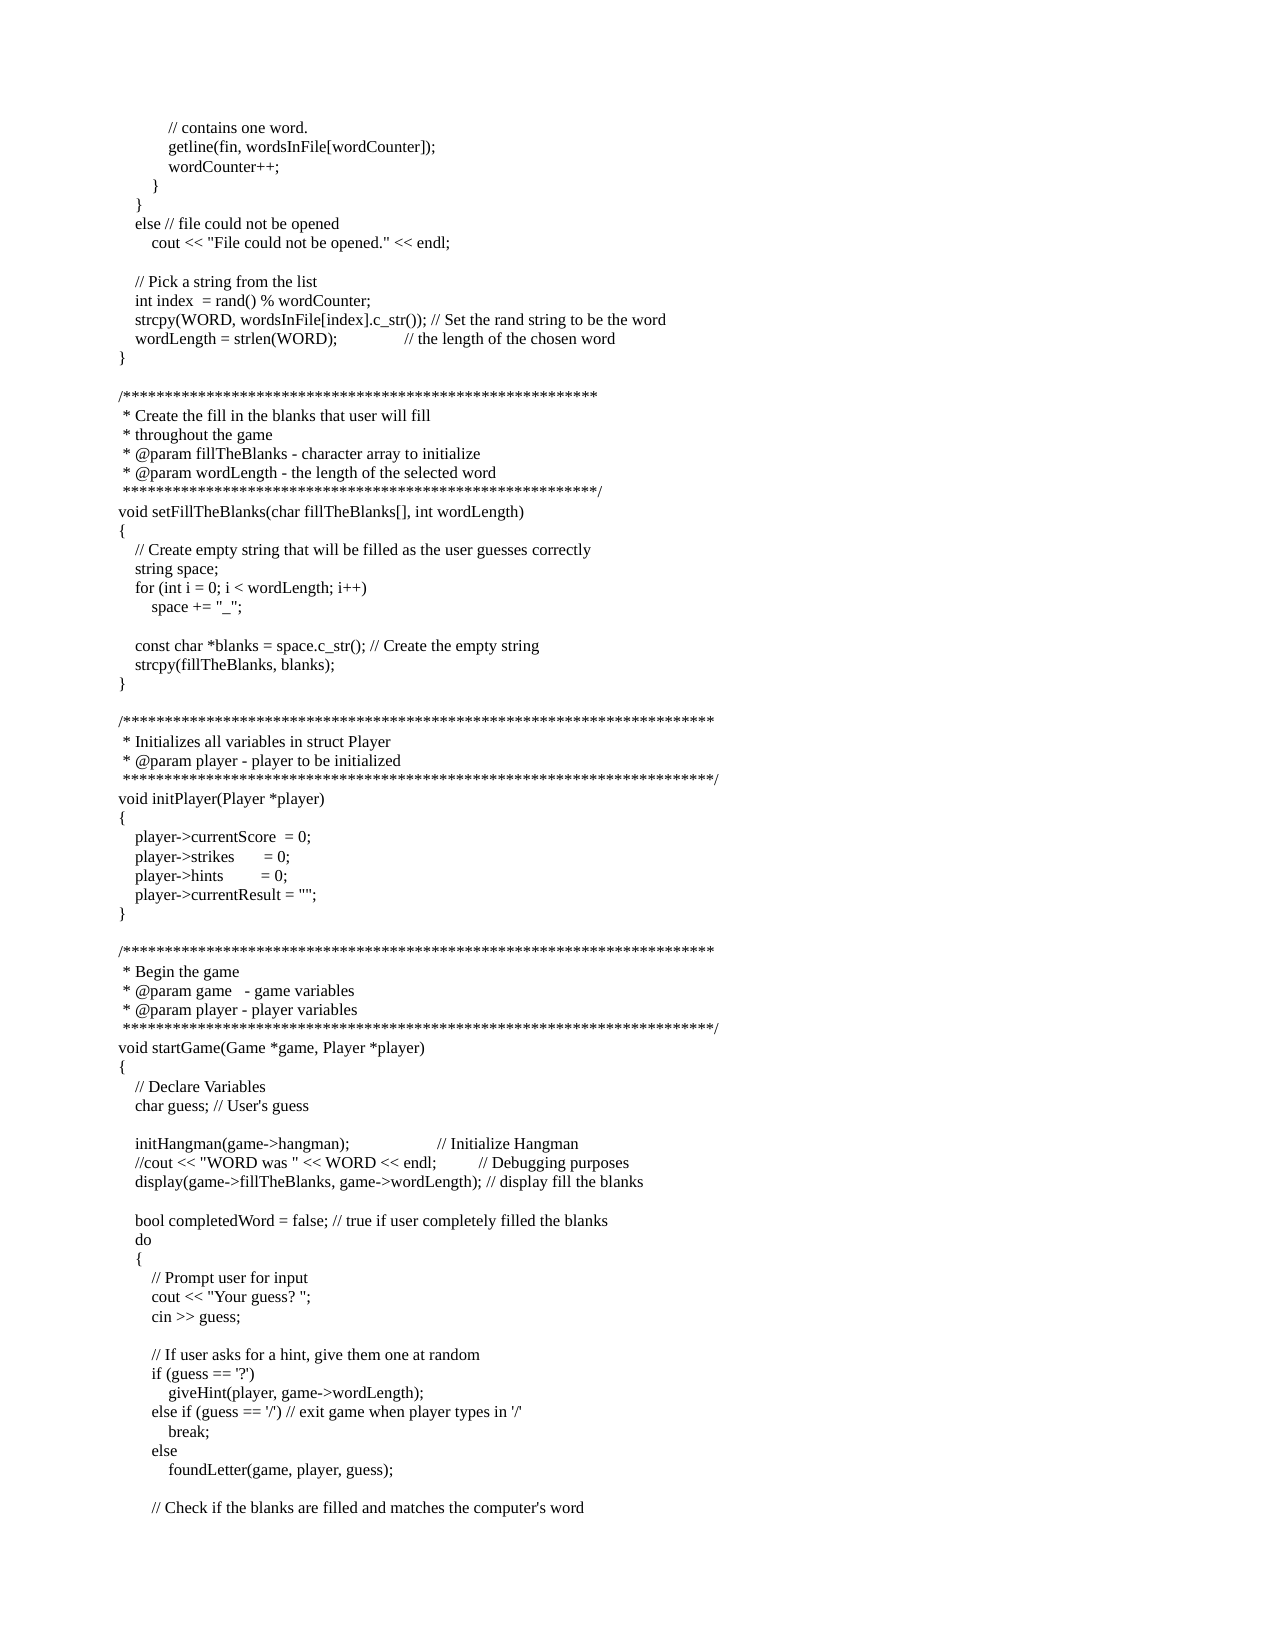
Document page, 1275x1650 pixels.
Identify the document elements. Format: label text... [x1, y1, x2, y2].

text } [118, 176, 1157, 195]
text // Check if the blanks are filled and matches the computer's word [118, 1498, 1157, 1517]
text * @param wordLength - the length of the selected word [118, 463, 1157, 482]
text ***********************************************************************/ [118, 770, 1157, 789]
text player->strikes = 0; [118, 846, 1157, 866]
text break; [118, 1421, 1157, 1441]
text void setFillTheBlanks(char fillTheBlanks[], int wordLength) [118, 501, 1157, 521]
text else [118, 1441, 1157, 1460]
text foundLetter(game, player, guess); [118, 1460, 1157, 1479]
text { [118, 1249, 1157, 1268]
text // Prompt user for input [118, 1268, 1157, 1287]
text cout << "File could not be opened." << endl; [118, 233, 1157, 252]
text } [118, 904, 1157, 923]
text * @param player - player to be initialized [118, 751, 1157, 770]
text do [118, 1230, 1157, 1249]
text giveHint(player, game->wordLength); [118, 1383, 1157, 1402]
text /*********************************************************************** [118, 712, 1157, 731]
text //cout << "WORD was " << WORD << endl; // Debugging purposes [118, 1153, 1157, 1172]
text * @param fillTheBlanks - character array to initialize [118, 444, 1157, 463]
text string space; [118, 559, 1157, 578]
text { [118, 521, 1157, 540]
text player->currentScore = 0; [118, 827, 1157, 846]
text { [118, 808, 1157, 827]
text else if (guess == '/') // exit game when player types in '/' [118, 1402, 1157, 1421]
text wordCounter++; [118, 156, 1157, 176]
text // Declare Variables [118, 1076, 1157, 1096]
text } [118, 674, 1157, 693]
text player->hints = 0; [118, 866, 1157, 885]
text player->currentResult = ""; [118, 885, 1157, 904]
text // Create empty string that will be filled as the user guesses correctly [118, 540, 1157, 559]
text cin >> guess; [118, 1306, 1157, 1326]
text display(game->fillTheBlanks, game->wordLength); // display fill the blanks [118, 1172, 1157, 1191]
text strcpy(fillTheBlanks, blanks); [118, 655, 1157, 674]
text // Pick a string from the list [118, 271, 1157, 291]
text *********************************************************/ [118, 482, 1157, 501]
text * @param game - game variables [118, 981, 1157, 1000]
text } [118, 195, 1157, 214]
text // If user asks for a hint, give them one at random [118, 1345, 1157, 1364]
text * Create the fill in the blanks that user will fill [118, 406, 1157, 425]
text bool completedWord = false; // true if user completely filled the blanks [118, 1211, 1157, 1230]
text wordLength = strlen(WORD); // the length of the chosen word [118, 329, 1157, 348]
text } [118, 348, 1157, 367]
text if (guess == '?') [118, 1364, 1157, 1383]
text { [118, 1057, 1157, 1076]
text * Begin the game [118, 961, 1157, 981]
text * throughout the game [118, 425, 1157, 444]
text space += "_"; [118, 597, 1157, 616]
text char guess; // User's guess [118, 1096, 1157, 1115]
text int index = rand() % wordCounter; [118, 291, 1157, 310]
text /********************************************************* [118, 386, 1157, 406]
text for (int i = 0; i < wordLength; i++) [118, 578, 1157, 597]
text void initPlayer(Player *player) [118, 789, 1157, 808]
text * @param player - player variables [118, 1000, 1157, 1019]
text ***********************************************************************/ [118, 1019, 1157, 1038]
text initHangman(game->hangman); // Initialize Hangman [118, 1134, 1157, 1153]
text strcpy(WORD, wordsInFile[index].c_str()); // Set the rand string to be the word [118, 310, 1157, 329]
text cout << "Your guess? "; [118, 1287, 1157, 1306]
text const char *blanks = space.c_str(); // Create the empty string [118, 636, 1157, 655]
text /*********************************************************************** [118, 942, 1157, 961]
text * Initializes all variables in struct Player [118, 731, 1157, 751]
text getline(fin, wordsInFile[wordCounter]); [118, 137, 1157, 156]
text // contains one word. [118, 118, 1157, 137]
text void startGame(Game *game, Player *player) [118, 1038, 1157, 1057]
text else // file could not be opened [118, 214, 1157, 233]
